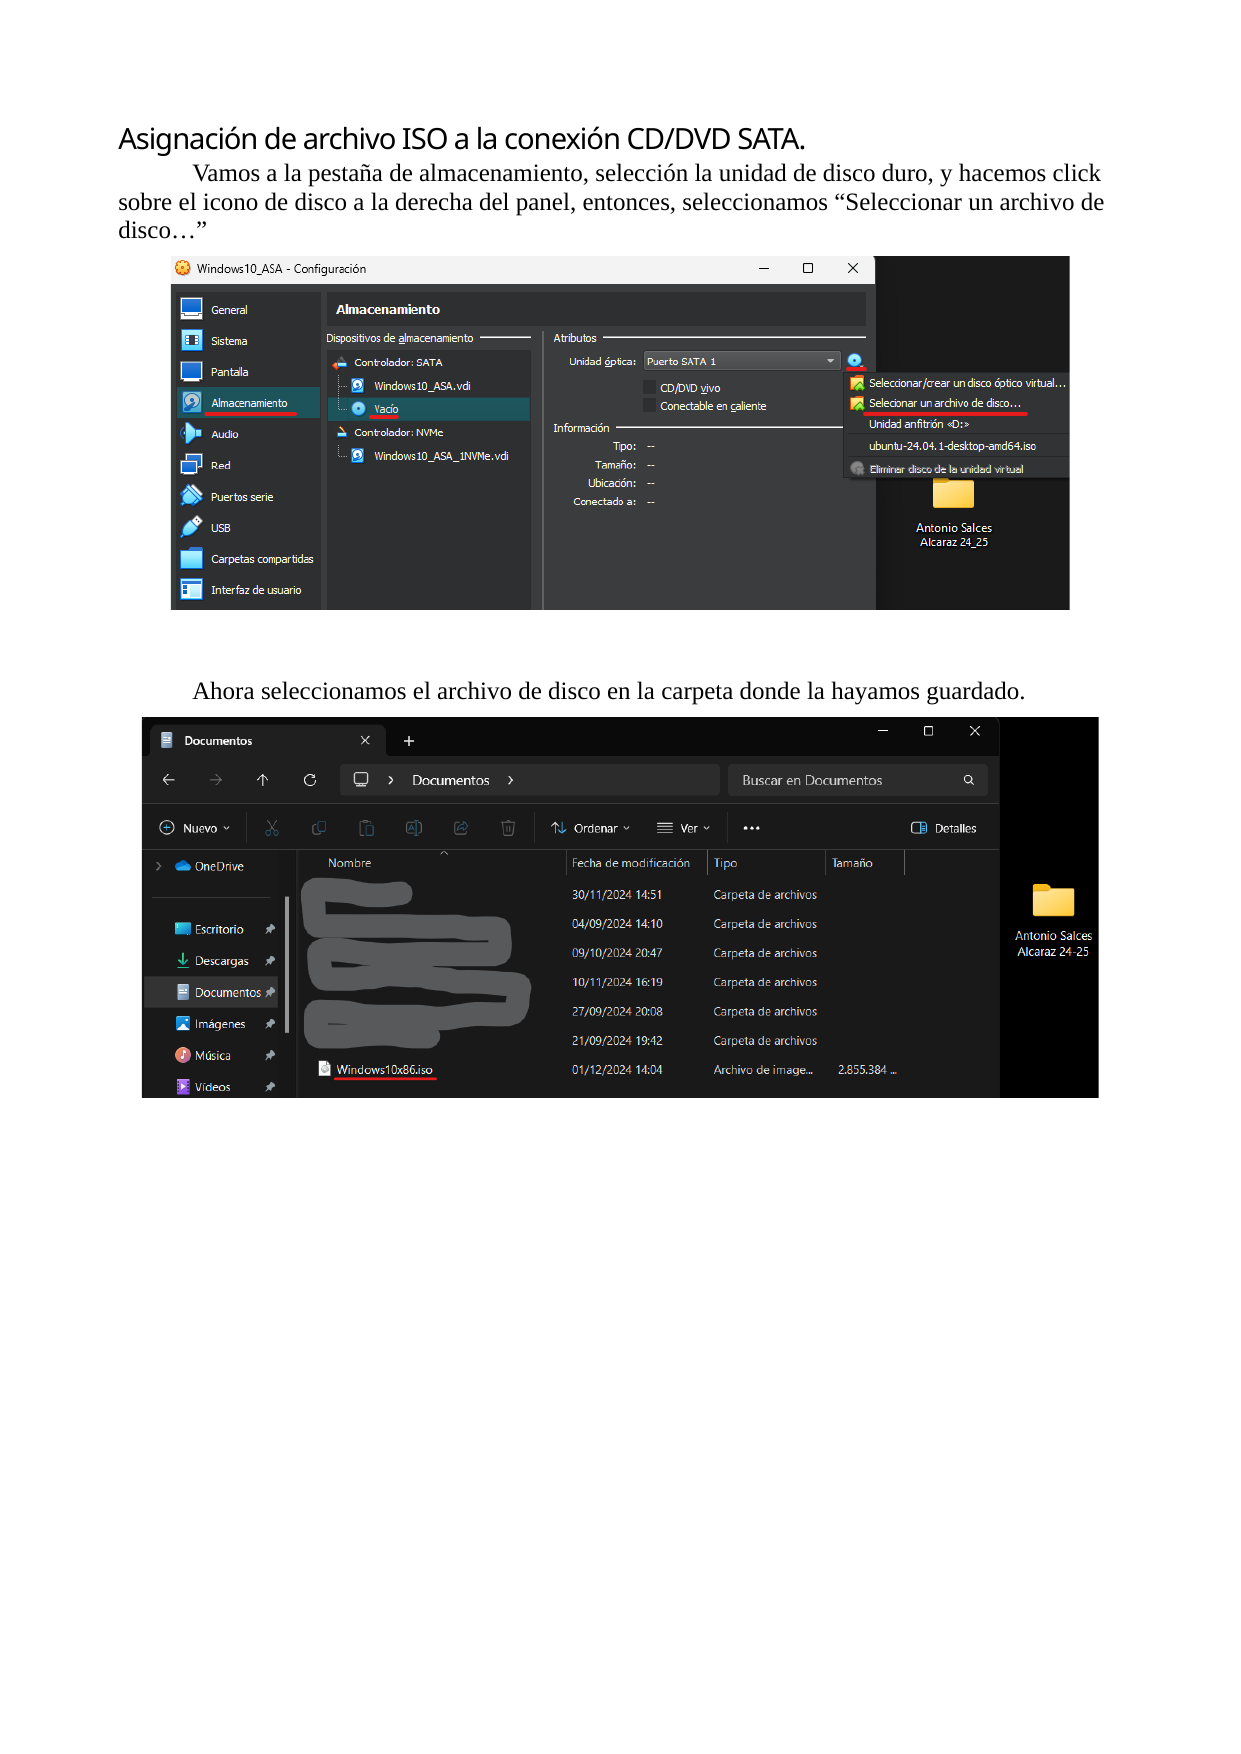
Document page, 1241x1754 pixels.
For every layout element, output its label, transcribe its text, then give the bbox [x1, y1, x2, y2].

text Vamos a la pestaña de almacenamiento, selección la unidad de disco duro, y hacemos click sobre el icono de disco a la derecha del panel, entonces, seleccionamos “Seleccionar un archivo de disco…” [118, 158, 1122, 244]
text Asignación de archivo ISO a la conexión CD/DVD SATA. [118, 118, 1122, 158]
text Ahora seleccionamos el archivo de disco en la carpeta donde la hayamos guardado. [118, 676, 1122, 705]
